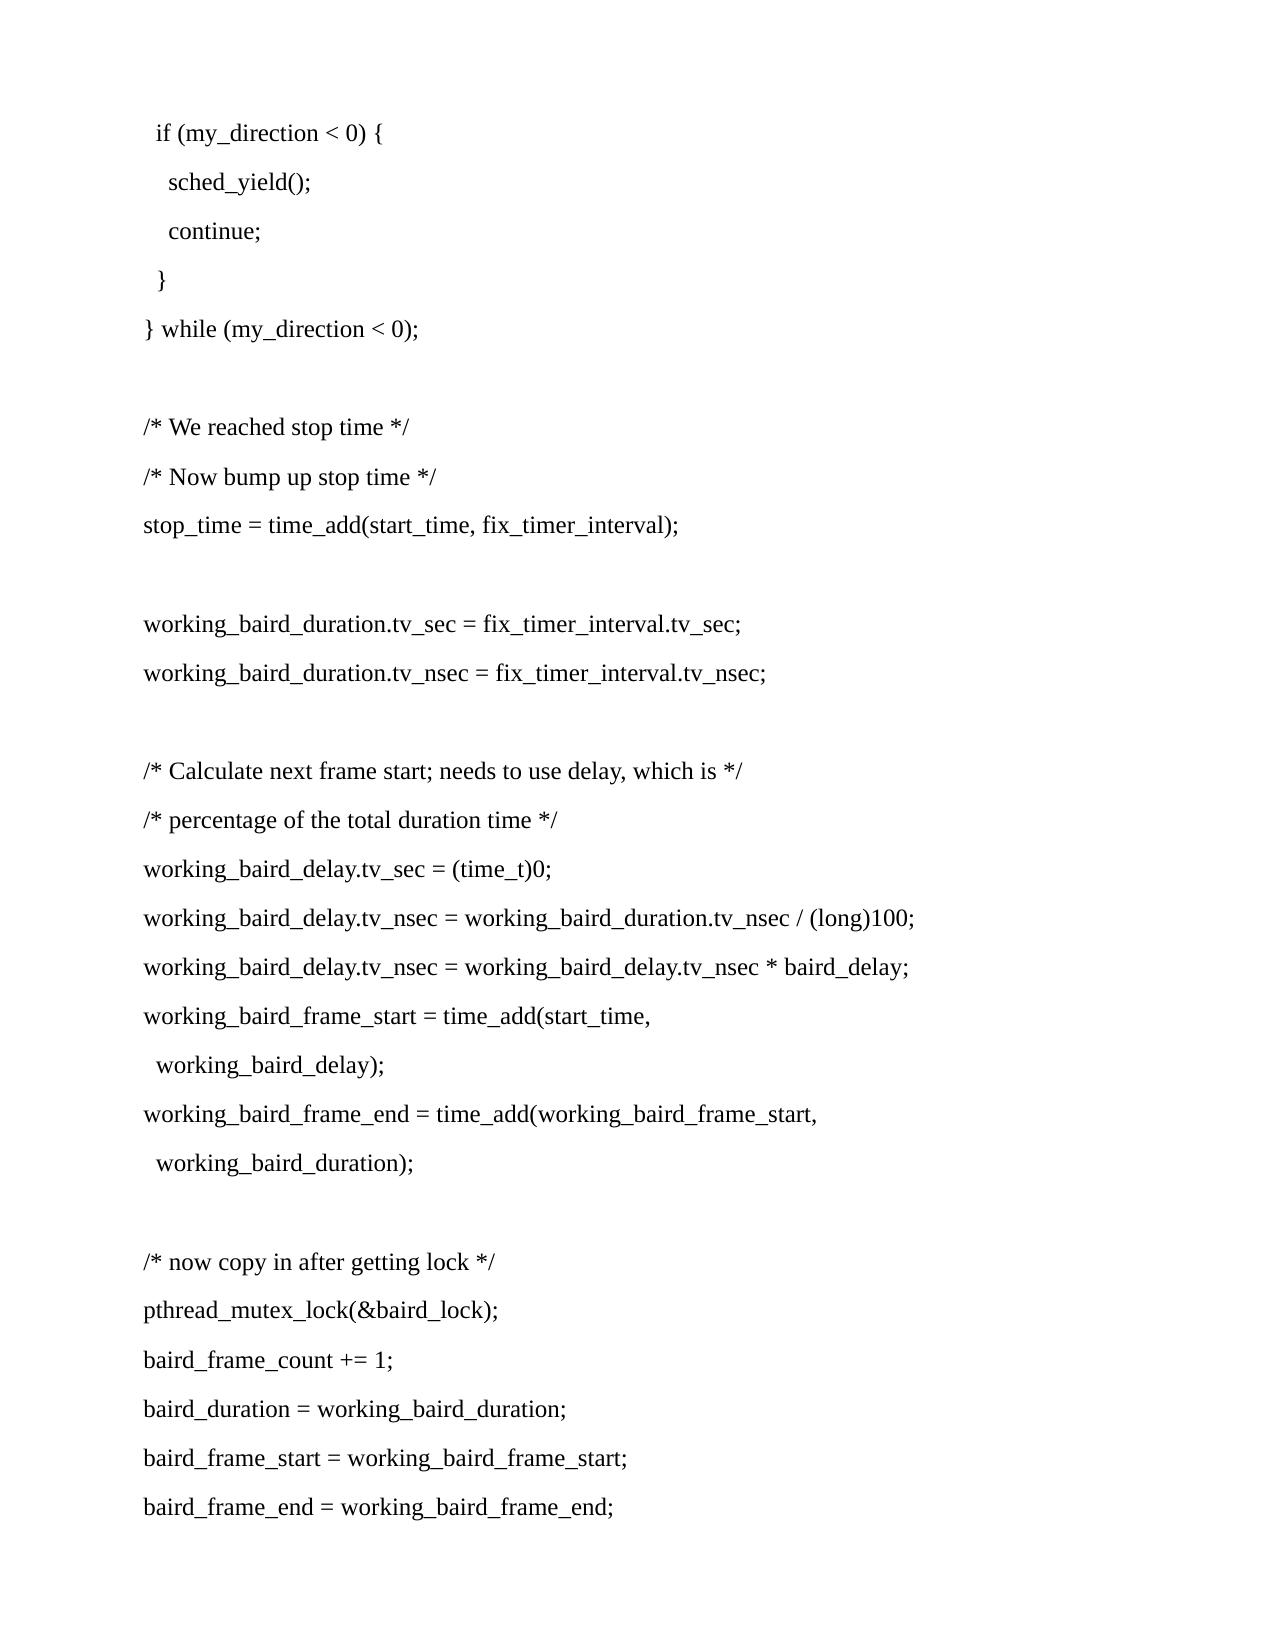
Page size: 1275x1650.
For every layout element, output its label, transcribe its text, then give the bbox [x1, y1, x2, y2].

text working_baird_delay.tv_nsec = working_baird_duration.tv_nsec / (long)100; [118, 903, 1157, 932]
text baird_frame_count += 1; [118, 1345, 1157, 1373]
text working_baird_delay.tv_sec = (time_t)0; [118, 854, 1157, 883]
text } [118, 265, 1157, 294]
text /* now copy in after getting lock */ [118, 1247, 1157, 1275]
text working_baird_frame_end = time_add(working_baird_frame_start, [118, 1099, 1157, 1128]
text /* percentage of the total duration time */ [118, 805, 1157, 834]
text working_baird_frame_start = time_add(start_time, [118, 1001, 1157, 1030]
text } while (my_direction < 0); [118, 314, 1157, 343]
text pthread_mutex_lock(&baird_lock); [118, 1296, 1157, 1324]
text if (my_direction < 0) { [118, 118, 1157, 147]
text baird_frame_start = working_baird_frame_start; [118, 1443, 1157, 1472]
text working_baird_duration.tv_sec = fix_timer_interval.tv_sec; [118, 609, 1157, 637]
text continue; [118, 216, 1157, 245]
text /* We reached stop time */ [118, 412, 1157, 441]
text baird_duration = working_baird_duration; [118, 1394, 1157, 1422]
text working_baird_duration); [118, 1148, 1157, 1177]
text stop_time = time_add(start_time, fix_timer_interval); [118, 511, 1157, 539]
text baird_frame_end = working_baird_frame_end; [118, 1492, 1157, 1521]
text working_baird_duration.tv_nsec = fix_timer_interval.tv_nsec; [118, 658, 1157, 687]
text working_baird_delay); [118, 1050, 1157, 1079]
text working_baird_delay.tv_nsec = working_baird_delay.tv_nsec * baird_delay; [118, 952, 1157, 981]
text /* Now bump up stop time */ [118, 462, 1157, 490]
text sched_yield(); [118, 167, 1157, 196]
text /* Calculate next frame start; needs to use delay, which is */ [118, 756, 1157, 785]
